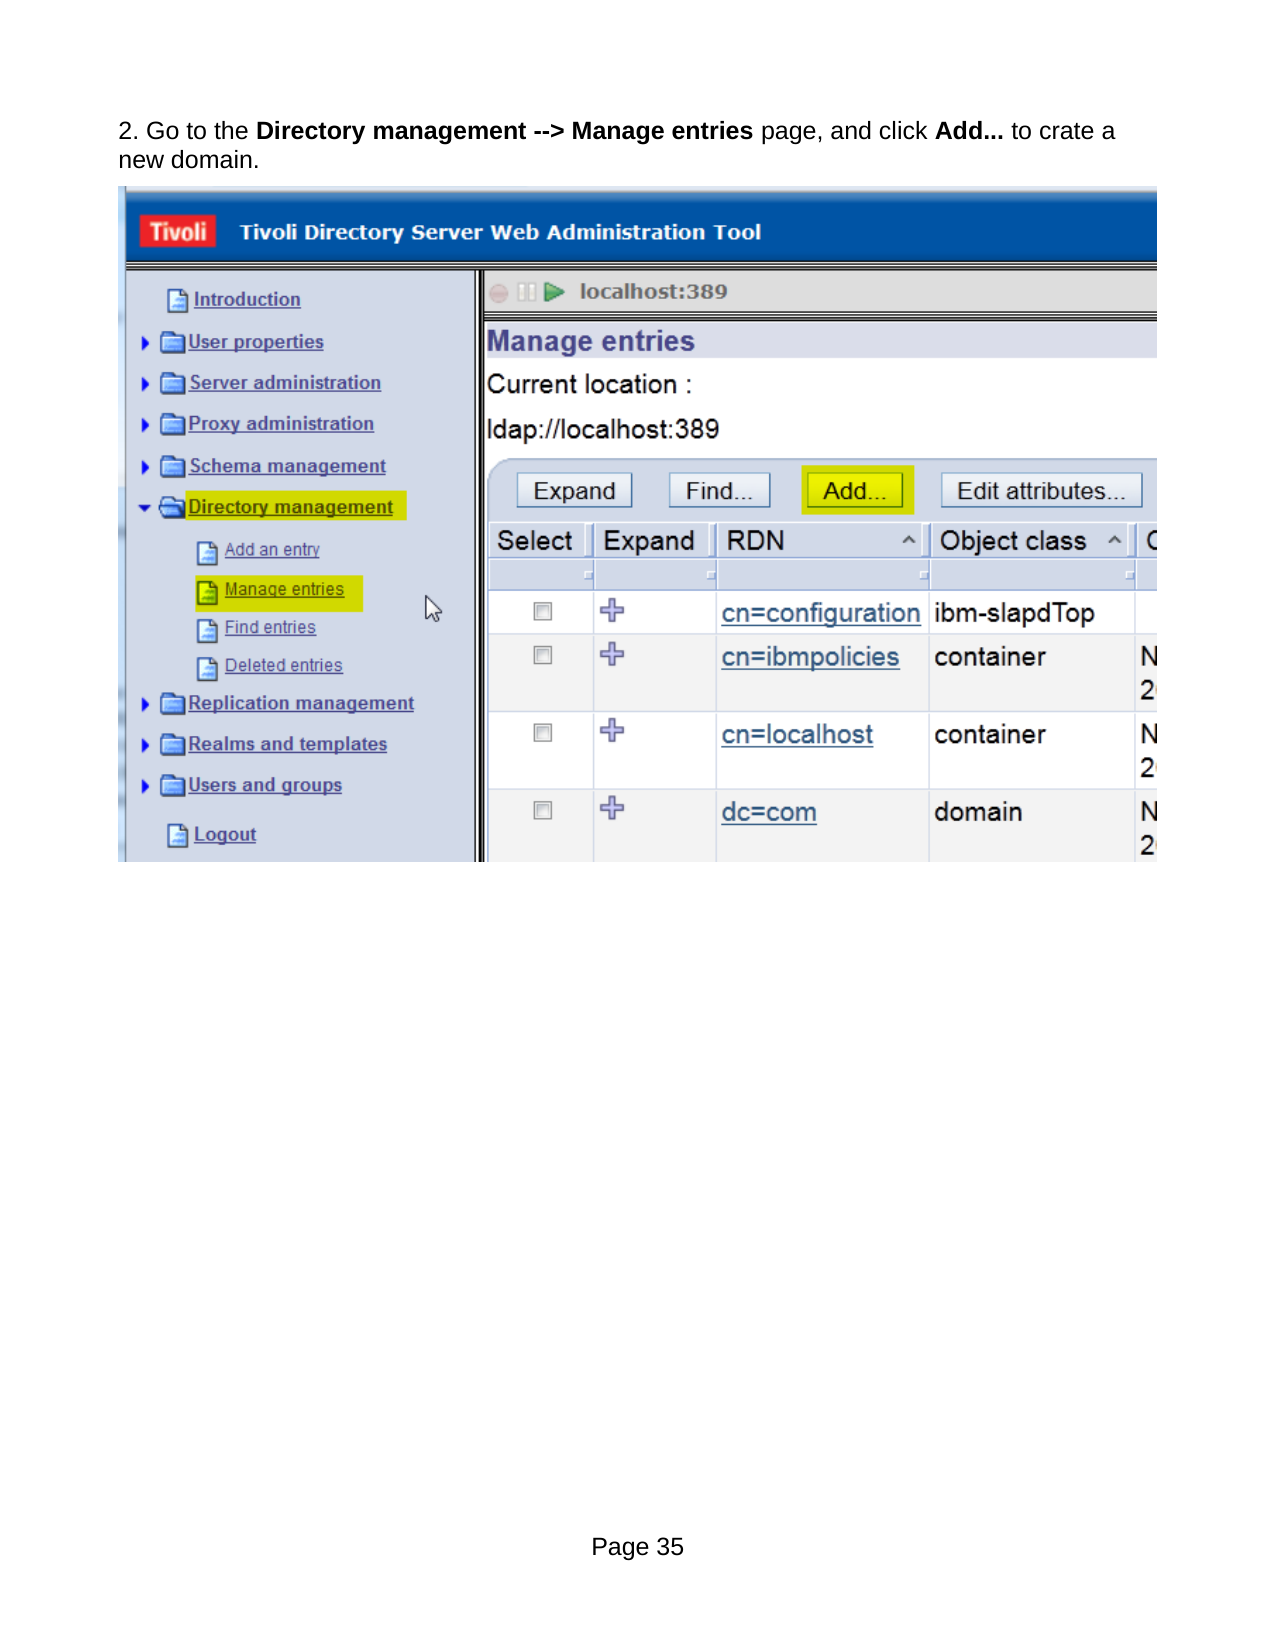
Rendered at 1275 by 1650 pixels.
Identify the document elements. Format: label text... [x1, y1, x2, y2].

text 2. Go to the Directory management --> Manage entries page, and click Add... to crate a new domain. [118, 116, 1157, 174]
